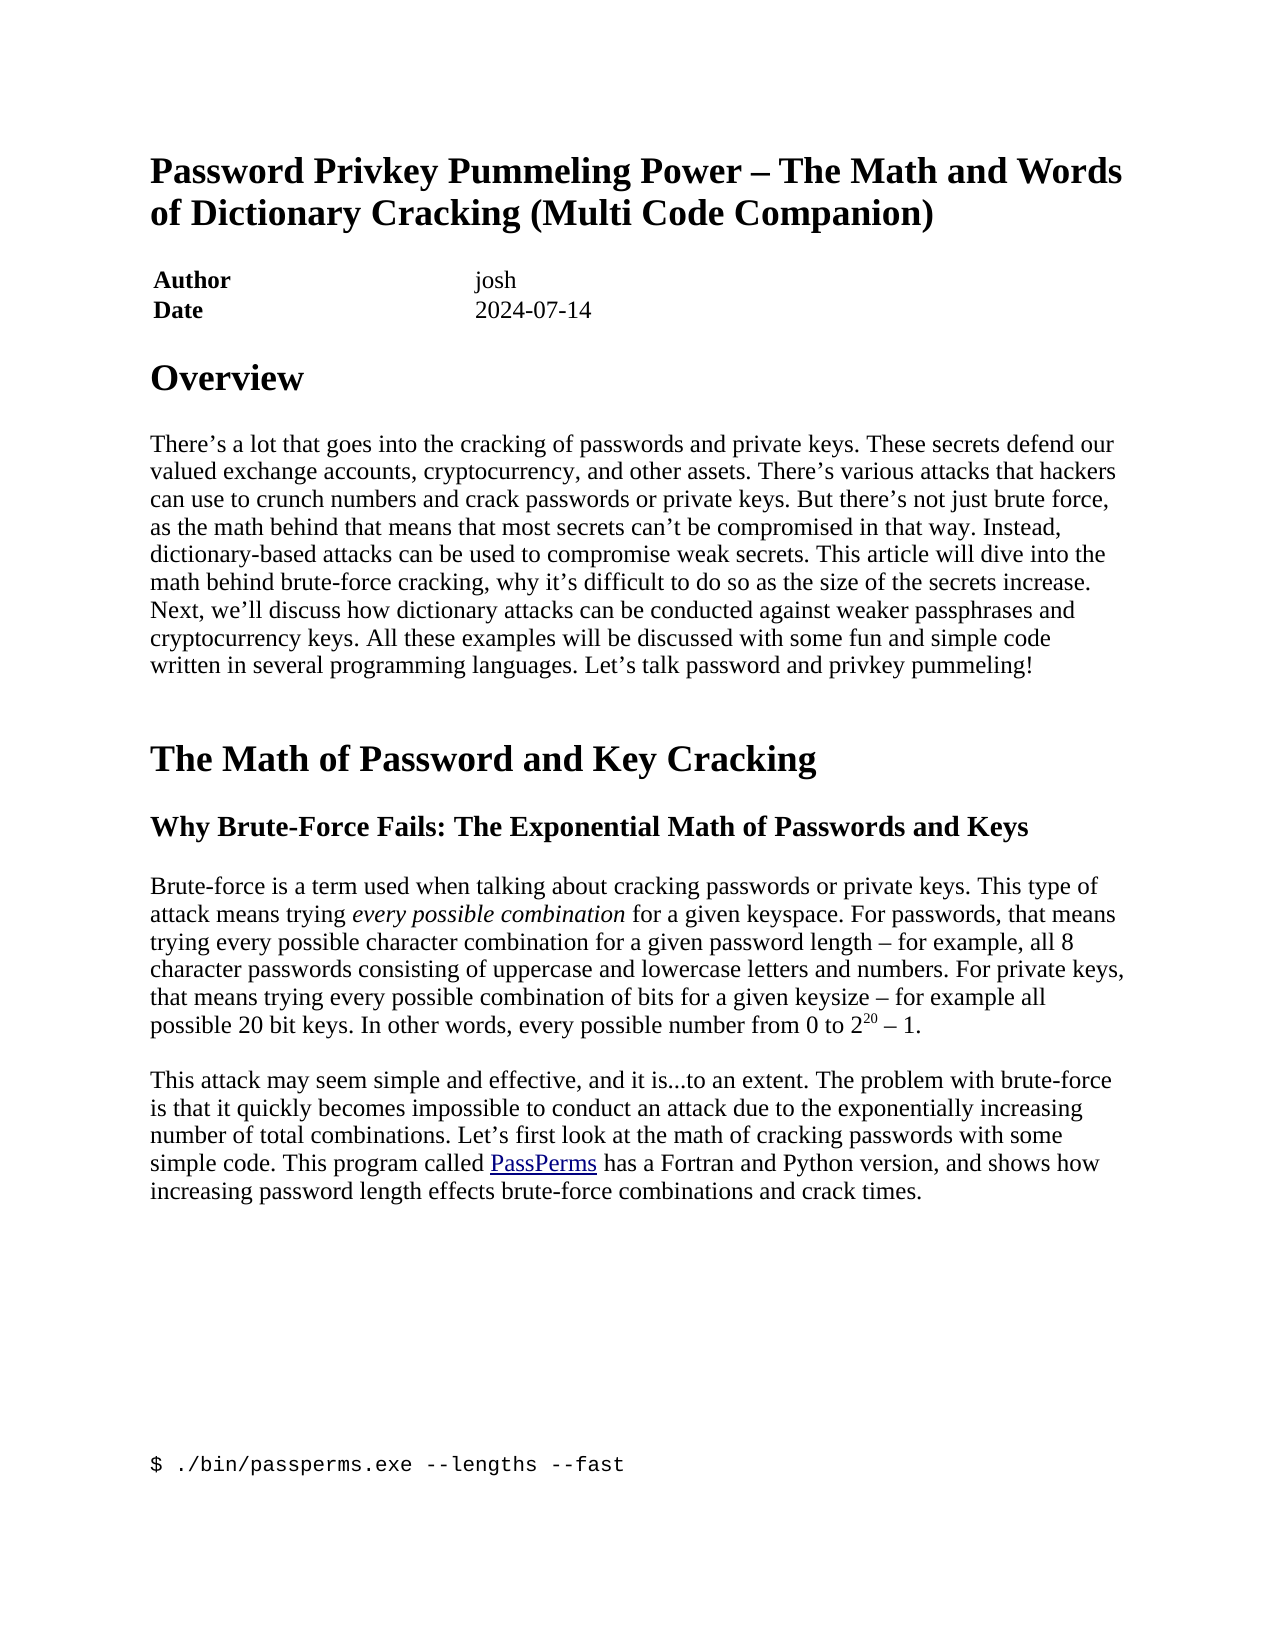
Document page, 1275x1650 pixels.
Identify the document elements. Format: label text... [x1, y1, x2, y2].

subtitle Overview [150, 357, 1125, 399]
subtitle Password Privkey Pummeling Power – The Math and Words of Dictionary Cracking (Multi Code Companion) [150, 150, 1125, 233]
table_cell 2024-07-14 [473, 295, 1127, 326]
subtitle Why Brute-Force Fails: The Exponential Math of Passwords and Keys [150, 811, 1125, 843]
text $ ./bin/passperms.exe --lengths --fast [150, 1454, 1125, 1478]
table_header Author [152, 264, 473, 295]
table_cell Date [152, 295, 473, 326]
table_header josh [473, 264, 1127, 295]
text Brute-force is a term used when talking about cracking passwords or private keys. This type of attack means trying every possible combination for a given keyspace. For passwords, that means trying every possible character combination for a given password length – for example, all 8 character passwords consisting of uppercase and lowercase letters and numbers. For private keys, that means trying every possible combination of bits for a given keysize – for example all possible 20 bit keys. In other words, every possible number from 0 to 220 – 1. [150, 872, 1125, 1038]
text This attack may seem simple and effective, and it is...to an extent. The problem with brute-force is that it quickly becomes impossible to conduct an attack due to the exponentially increasing number of total combinations. Let’s first look at the math of cracking passwords with some simple code. This program called PassPerms has a Fortran and Python version, and shows how increasing password length effects brute-force combinations and crack times. [150, 1066, 1125, 1205]
subtitle The Math of Password and Key Cracking [150, 738, 1125, 779]
text There’s a lot that goes into the cracking of passwords and private keys. These secrets defend our valued exchange accounts, cryptocurrency, and other assets. There’s various attacks that hackers can use to crunch numbers and crack passwords or private keys. But there’s not just brute force, as the math behind that means that most secrets can’t be compromised in that way. Instead, dictionary-based attacks can be used to compromise weak secrets. This article will dive into the math behind brute-force cracking, why it’s difficult to do so as the size of the secrets increase. Next, we’ll discuss how dictionary attacks can be conducted against weaker passphrases and cryptocurrency keys. All these examples will be discussed with some fun and simple code written in several programming languages. Let’s talk password and privkey pummeling! [150, 430, 1125, 707]
